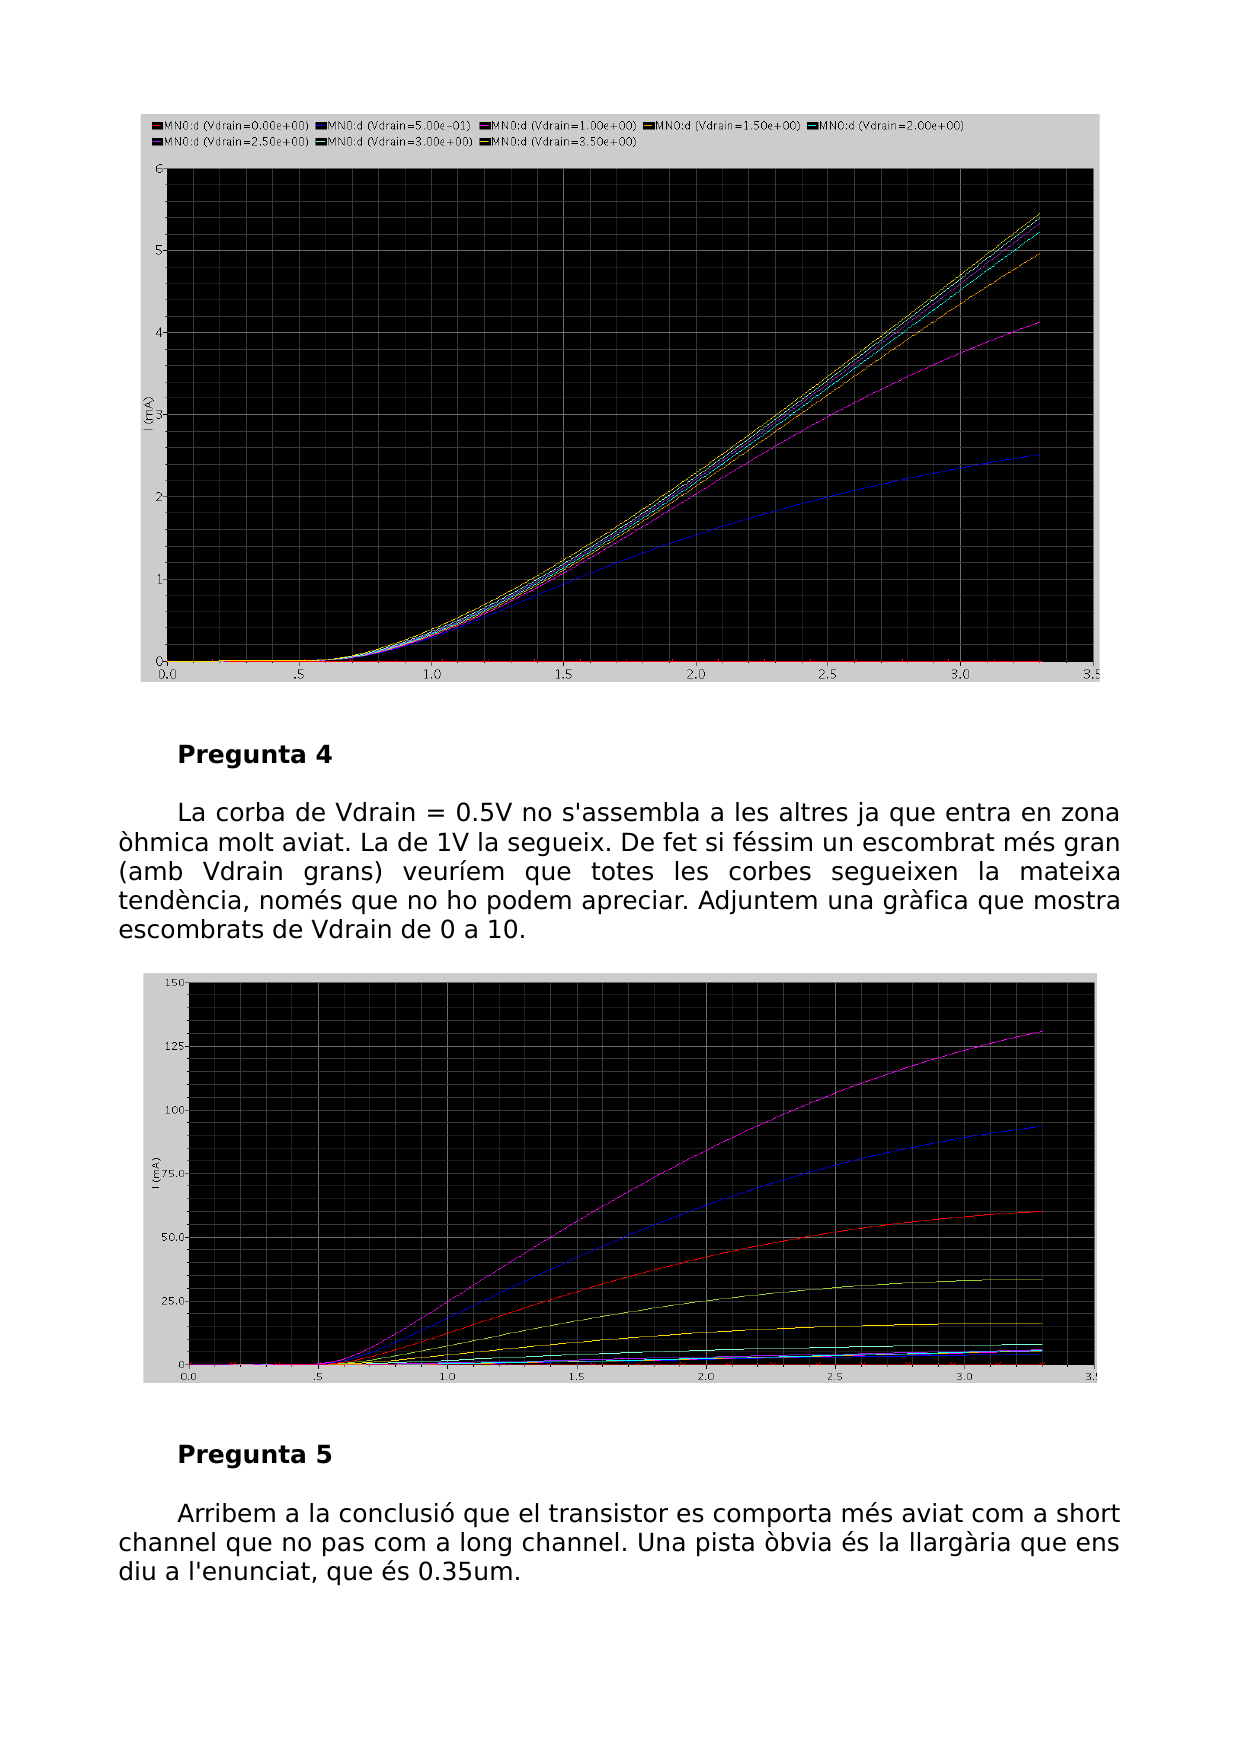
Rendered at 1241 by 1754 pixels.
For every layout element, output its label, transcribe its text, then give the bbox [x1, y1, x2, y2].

text Pregunta 4 [118, 740, 1122, 769]
picture [143, 973, 1098, 1383]
text Pregunta 5 [118, 1441, 1122, 1470]
text La corba de Vdrain = 0.5V no s'assembla a les altres ja que entra en zona òhmica molt aviat. La de 1V la segueix. De fet si féssim un escombrat més gran (amb Vdrain grans) veuríem que totes les corbes segueixen la mateixa tendència, només que no ho podem apreciar. Adjuntem una gràfica que mostra escombrats de Vdrain de 0 a 10. [118, 799, 1122, 944]
text Arribem a la conclusió que el transistor es comporta més aviat com a short channel que no pas com a long channel. Una pista òbvia és la llargària que ens diu a l'enunciat, que és 0.35um. [118, 1499, 1122, 1586]
picture [140, 114, 1100, 682]
